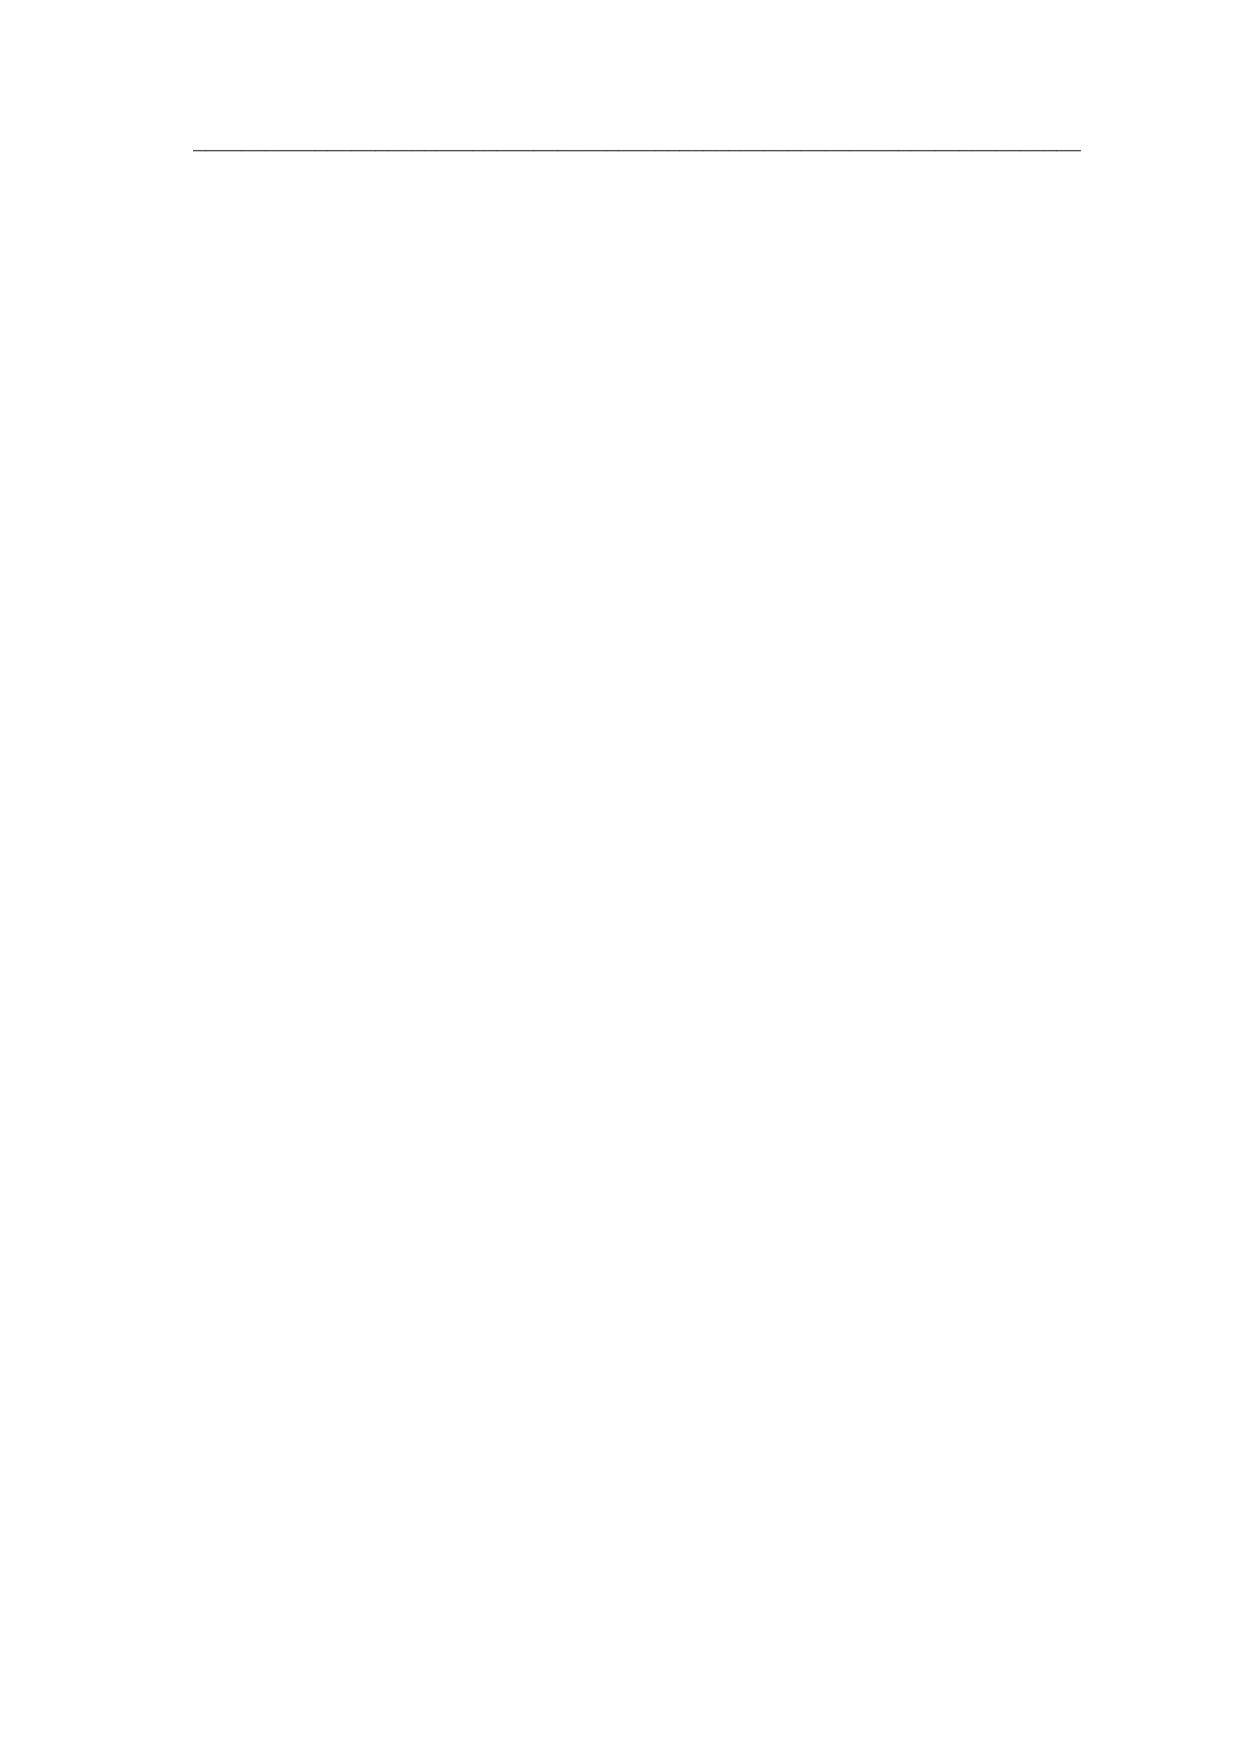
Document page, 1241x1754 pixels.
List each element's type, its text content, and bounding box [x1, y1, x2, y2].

list _________________________________________________________________________ [156, 118, 1122, 152]
